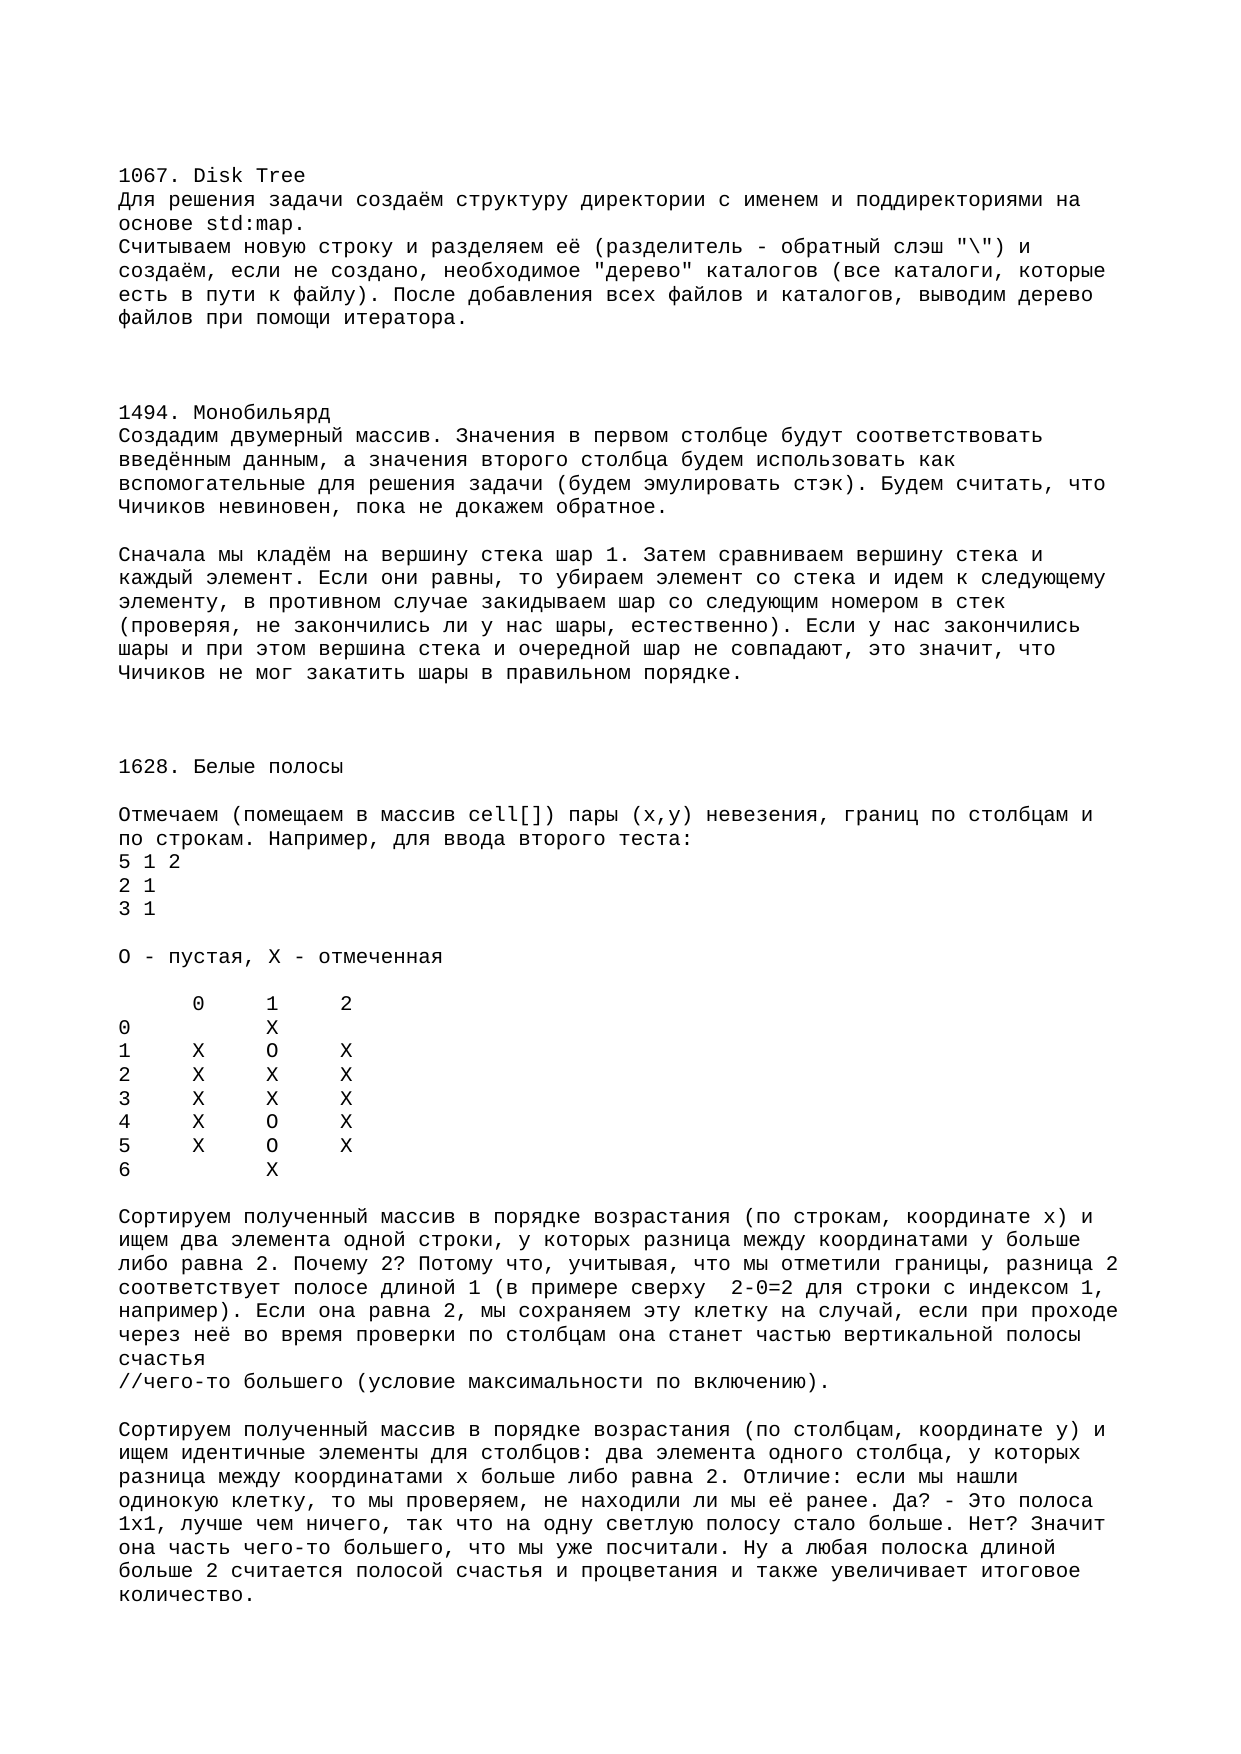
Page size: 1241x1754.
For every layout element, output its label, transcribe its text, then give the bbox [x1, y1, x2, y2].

text 1628. Белые полосы [118, 757, 1122, 780]
text 0 1 2 [118, 993, 1122, 1017]
text 3 Х Х Х [118, 1088, 1122, 1111]
text 4 Х О Х [118, 1111, 1122, 1135]
text Создадим двумерный массив. Значения в первом столбце будут соответствовать введённым данным, а значения второго столбца будем использовать как вспомогательные для решения задачи (будем эмулировать стэк). Будем считать, что Чичиков невиновен, пока не докажем обратное. [118, 426, 1122, 520]
text 1494. Монобильярд [118, 402, 1122, 426]
text Сортируем полученный массив в порядке возрастания (по столбцам, координате у) и ищем идентичные элементы для столбцов: два элемента одного столбца, у которых разница между координатами х больше либо равна 2. Отличие: если мы нашли одинокую клетку, то мы проверяем, не находили ли мы её ранее. Да? - Это полоса 1х1, лучше чем ничего, так что на одну светлую полосу стало больше. Нет? Значит она часть чего-то большего, что мы уже посчитали. Ну а любая полоска длиной больше 2 считается полосой счастья и процветания и также увеличивает итоговое количество. [118, 1419, 1122, 1608]
text 1067. Disk Tree [118, 165, 1122, 189]
text Отмечаем (помещаем в массив cell[]) пары (x,y) невезения, границ по столбцам и по строкам. Например, для ввода второго теста: [118, 804, 1122, 851]
text //чего-то большего (условие максимальности по включению). [118, 1371, 1122, 1395]
text 5 1 2 [118, 851, 1122, 875]
text 2 1 [118, 875, 1122, 898]
text Для решения задачи создаём структуру директории с именем и поддиректориями на основе std:map. [118, 189, 1122, 236]
text 5 Х О Х [118, 1135, 1122, 1158]
text 0 Х [118, 1017, 1122, 1040]
text Считываем новую строку и разделяем её (разделитель - обратный слэш "\") и создаём, если не создано, необходимое "дерево" каталогов (все каталоги, которые есть в пути к файлу). После добавления всех файлов и каталогов, выводим дерево файлов при помощи итератора. [118, 236, 1122, 331]
text Сортируем полученный массив в порядке возрастания (по строкам, координате х) и ищем два элемента одной строки, у которых разница между координатами у больше либо равна 2. Почему 2? Потому что, учитывая, что мы отметили границы, разница 2 соответствует полосе длиной 1 (в примере сверху 2-0=2 для строки с индексом 1, например). Если она равна 2, мы сохраняем эту клетку на случай, если при проходе через неё во время проверки по столбцам она станет частью вертикальной полосы счастья [118, 1206, 1122, 1371]
text 1 Х О Х [118, 1040, 1122, 1064]
text 3 1 [118, 898, 1122, 922]
text О - пустая, Х - отмеченная [118, 946, 1122, 969]
text 6 Х [118, 1158, 1122, 1182]
text Сначала мы кладём на вершину стека шар 1. Затем сравниваем вершину стека и каждый элемент. Если они равны, то убираем элемент со стека и идем к следующему элементу, в противном случае закидываем шар со следующим номером в стек (проверяя, не закончились ли у нас шары, естественно). Если у нас закончились шары и при этом вершина стека и очередной шар не совпадают, это значит, что Чичиков не мог закатить шары в правильном порядке. [118, 544, 1122, 686]
text 2 Х Х Х [118, 1064, 1122, 1088]
